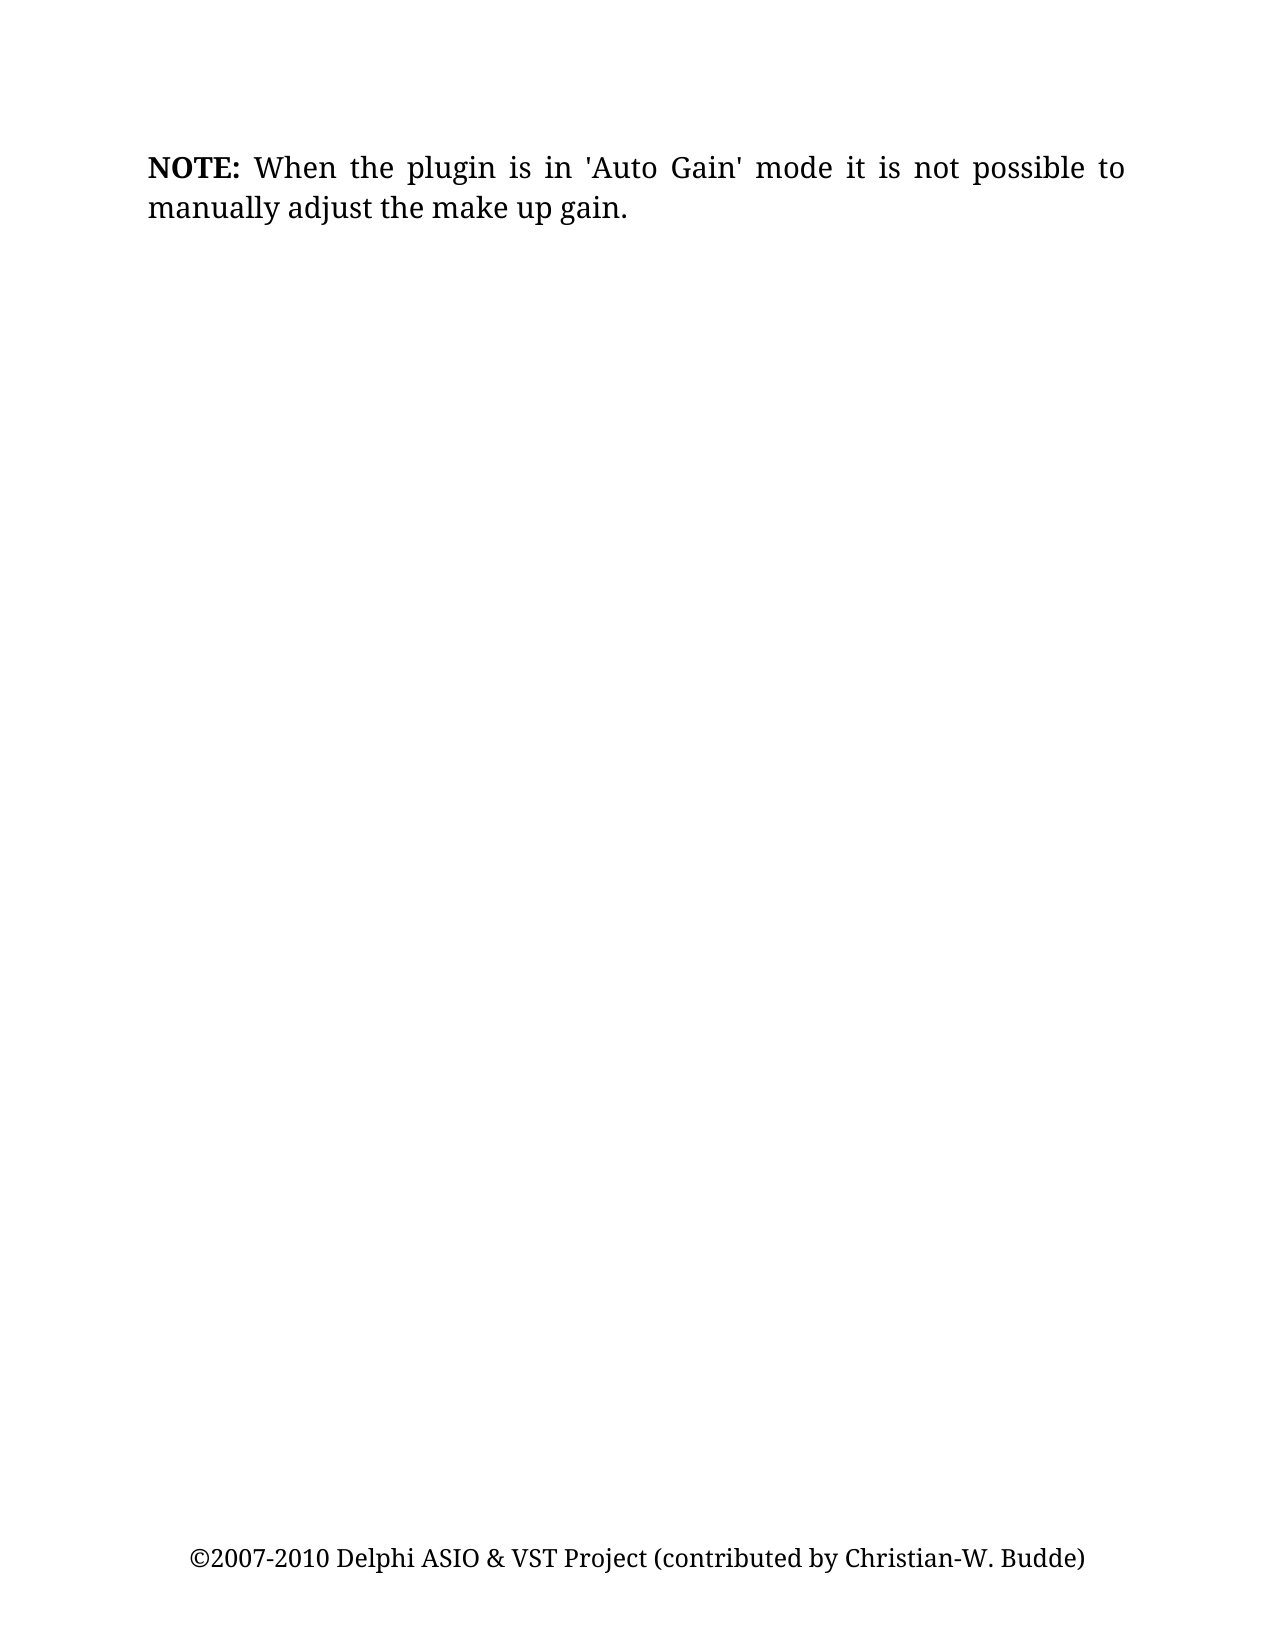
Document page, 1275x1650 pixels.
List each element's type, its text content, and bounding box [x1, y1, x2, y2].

text NOTE: When the plugin is in 'Auto Gain' mode it is not possible to manually adjust the make up gain. [148, 148, 1127, 227]
